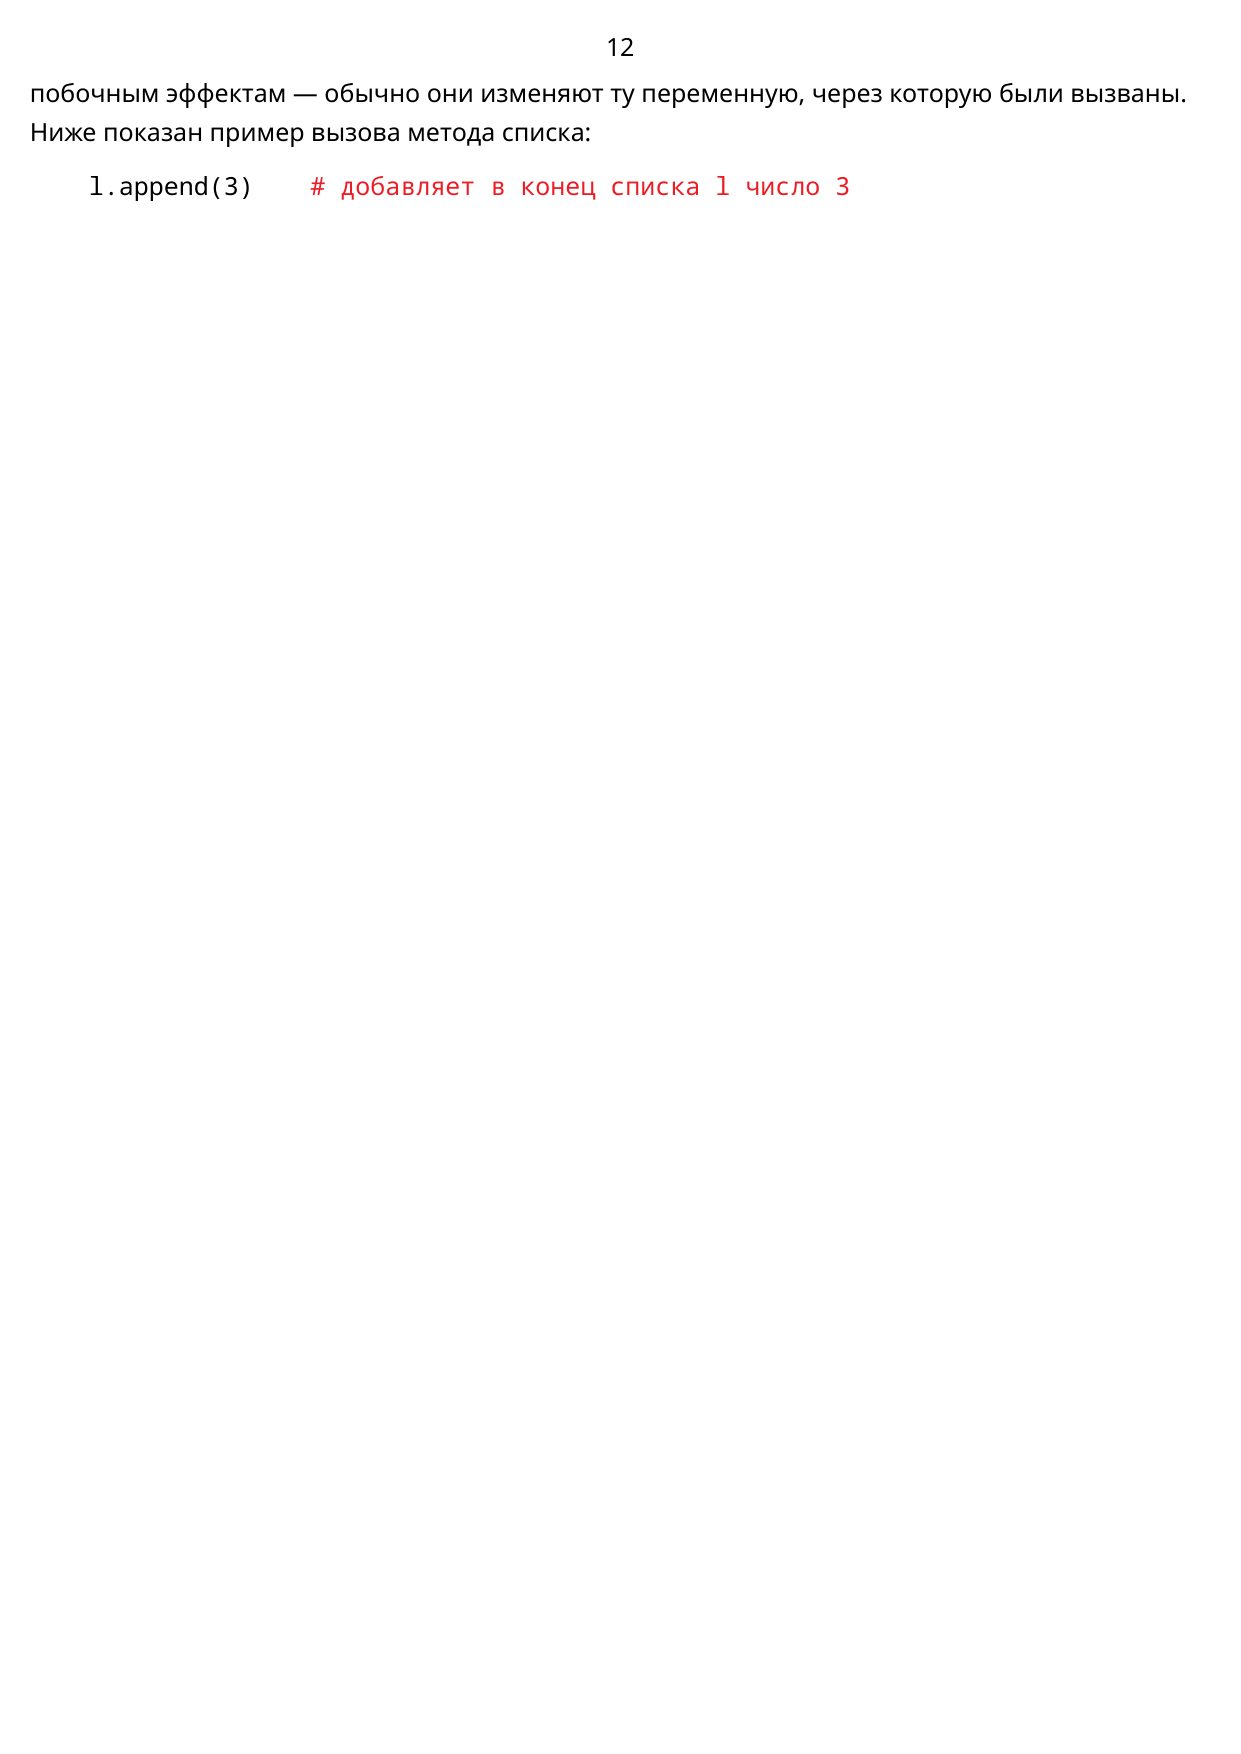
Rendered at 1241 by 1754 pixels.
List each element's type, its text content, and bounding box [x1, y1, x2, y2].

text l.append(3) # добавляет в конец списка l число 3 [88, 168, 1211, 202]
text побочным эффектам — обычно они изменяют ту переменную, через которую были вызваны. Ниже показан пример вызова метода списка: [29, 75, 1211, 148]
